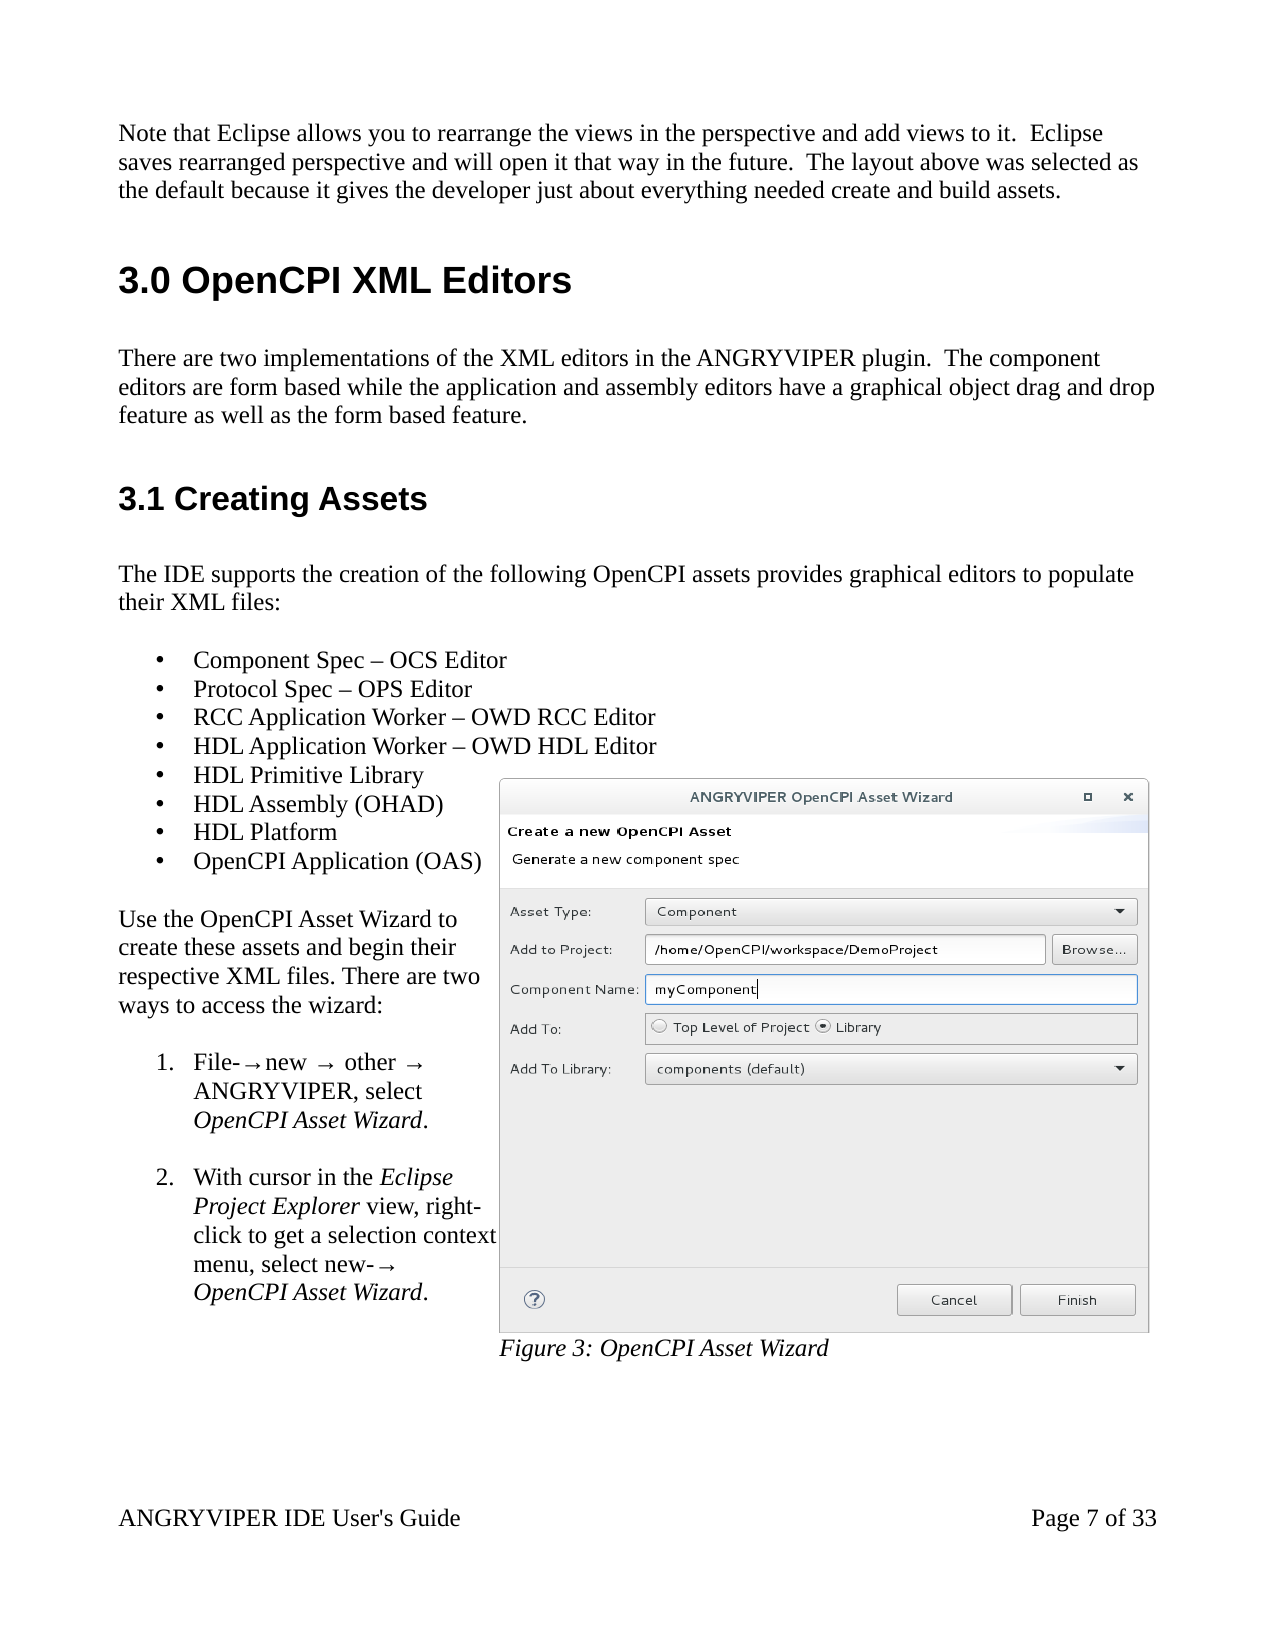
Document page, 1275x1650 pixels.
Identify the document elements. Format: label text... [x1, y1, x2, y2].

list RCC Application Worker – OWD RCC Editor [156, 702, 1157, 731]
list With cursor in the Eclipse Project Explorer view, right-click to get a selection context menu, select new-→ OpenCPI Asset Wizard. [156, 1162, 499, 1306]
list Protocol Spec – OPS Editor [156, 674, 1157, 702]
picture [499, 778, 1150, 1333]
list HDL Primitive Library [156, 760, 1173, 789]
text The IDE supports the creation of the following OpenCPI assets provides graphical editors to populate their XML files: [118, 559, 1157, 616]
list HDL Assembly (OHAD) [156, 789, 499, 817]
text Note that Eclipse allows you to rearrange the views in the perspective and add views to it. Eclipse saves rearranged perspective and will open it that way in the future. The layout above was selected as the default because it gives the developer just about everything needed create and build assets. [118, 118, 1157, 204]
subtitle 3.1 Creating Assets [118, 479, 1157, 517]
subtitle 3.0 OpenCPI XML Editors [118, 258, 1157, 302]
list File-→new → other → ANGRYVIPER, select OpenCPI Asset Wizard. [156, 1047, 499, 1134]
text There are two implementations of the XML editors in the ANGRYVIPER plugin. The component editors are form based while the application and assembly editors have a graphical object drag and drop feature as well as the form based feature. [118, 343, 1157, 429]
list [499, 1362, 1173, 1370]
text Use the OpenCPI Asset Wizard to create these assets and begin their respective XML files. There are two ways to access the wizard: [118, 904, 499, 1019]
list OpenCPI Application (OAS) [156, 846, 499, 875]
list Figure 3: OpenCPI Asset Wizard [499, 778, 1173, 1362]
list HDL Platform [156, 817, 499, 846]
list HDL Application Worker – OWD HDL Editor [156, 731, 1157, 760]
list Component Spec – OCS Editor [156, 645, 1157, 674]
